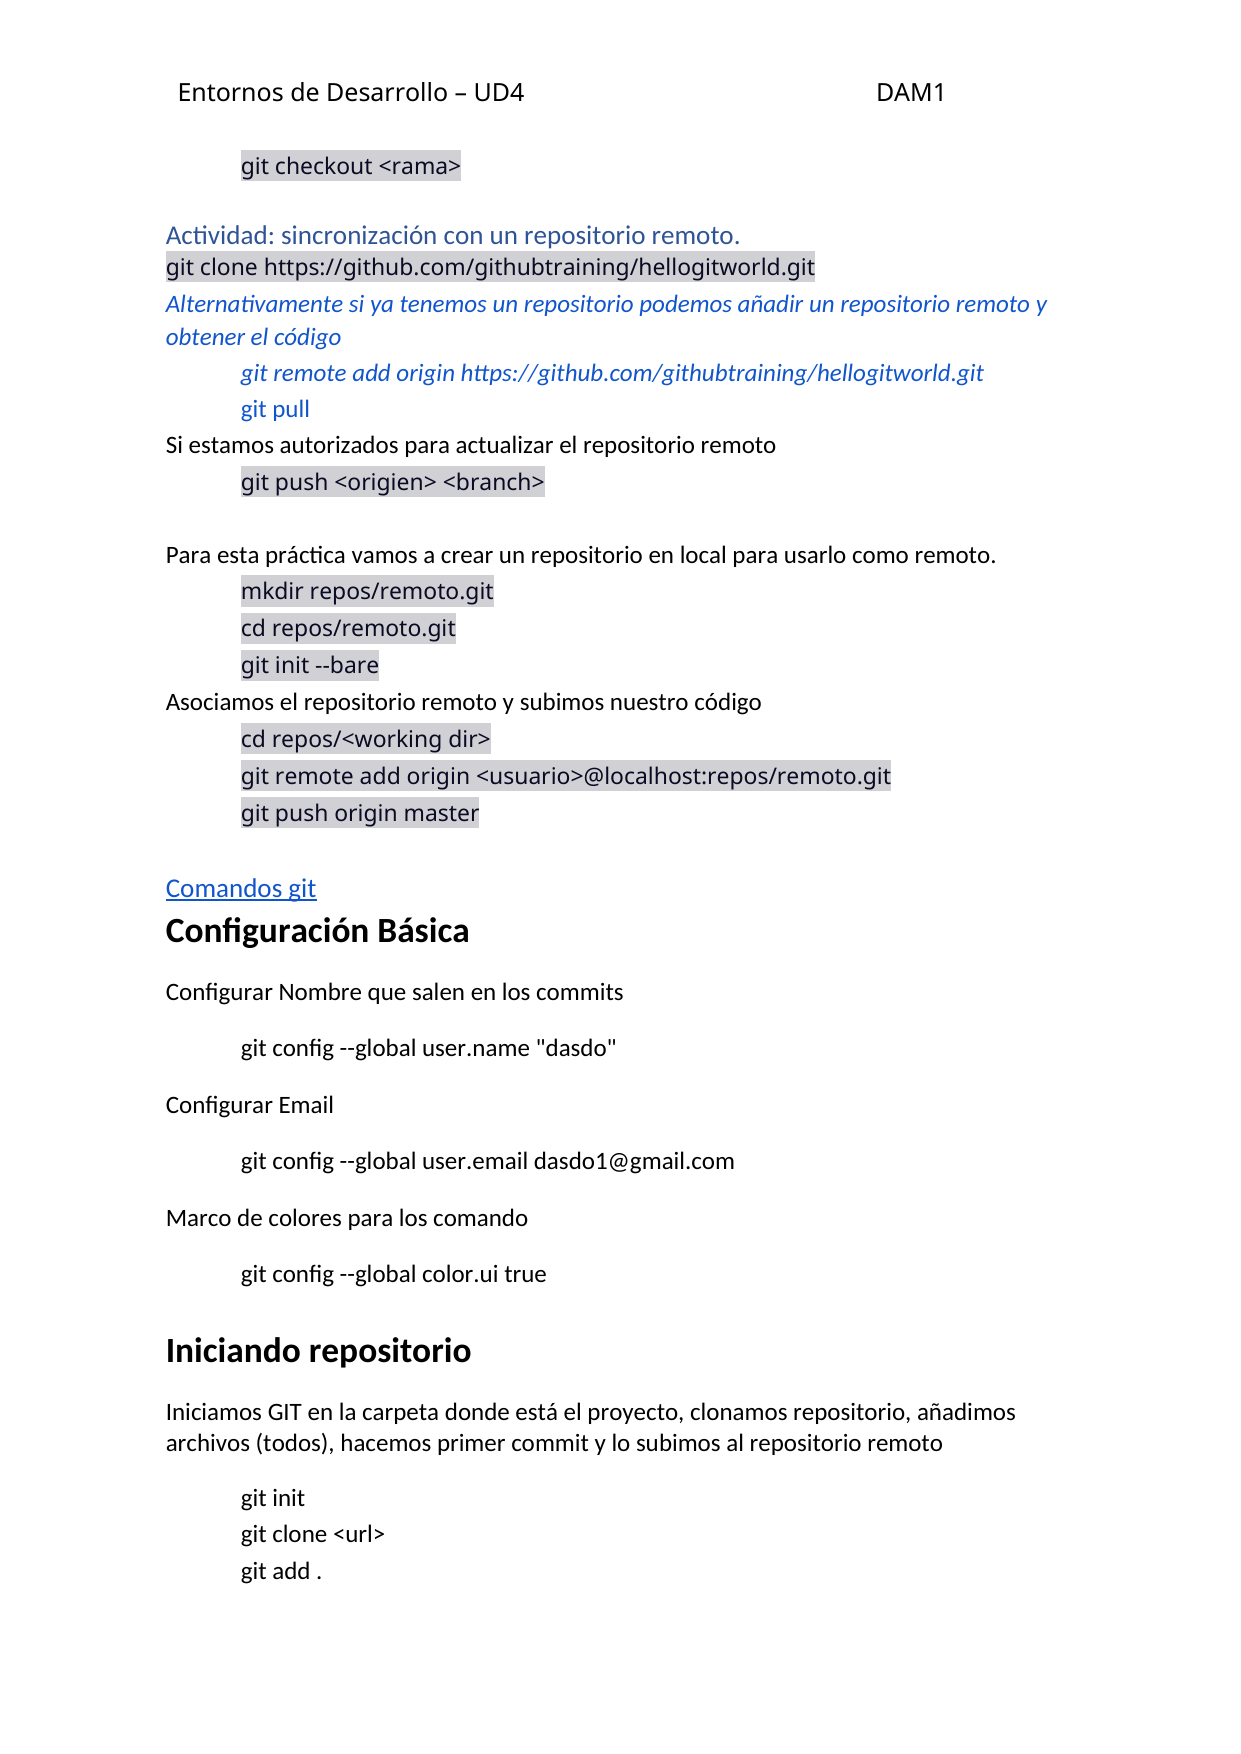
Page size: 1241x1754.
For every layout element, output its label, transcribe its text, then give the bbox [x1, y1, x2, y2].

text Si estamos autorizados para actualizar el repositorio remoto [166, 429, 1063, 460]
text Asociamos el repositorio remoto y subimos nuestro código [166, 687, 1063, 717]
text cd repos/<working dir> [166, 723, 1063, 754]
text git init --bare [166, 649, 1063, 681]
text mkdir repos/remoto.git [166, 575, 1063, 607]
text git config --global color.ui true [215, 1258, 1063, 1288]
subtitle Comandos git [166, 871, 1063, 904]
subtitle Iniciando repositorio [166, 1328, 1063, 1371]
subtitle Actividad: sincronización con un repositorio remoto. [166, 218, 1063, 251]
subtitle git checkout <rama> [166, 150, 1063, 181]
text git pull [166, 393, 1063, 424]
text git clone https://github.com/githubtraining/hellogitworld.git [166, 251, 1063, 282]
text git add . [215, 1555, 1063, 1585]
text git config --global user.email dasdo1@gmail.com [215, 1145, 1063, 1175]
subtitle Configuración Básica [166, 908, 1063, 951]
text Iniciamos GIT en la carpeta donde está el proyecto, clonamos repositorio, añadimos archivos (todos), hacemos primer commit y lo subimos al repositorio remoto [166, 1396, 1063, 1457]
text Para esta práctica vamos a crear un repositorio en local para usarlo como remoto. [166, 539, 1063, 569]
text Configurar Nombre que salen en los commits [166, 976, 1063, 1007]
text git remote add origin https://github.com/githubtraining/hellogitworld.git [166, 357, 1063, 387]
text git push <origien> <branch> [166, 466, 1063, 497]
text git init [215, 1482, 1063, 1513]
text git config --global user.name "dasdo" [215, 1032, 1063, 1062]
text git clone <url> [215, 1519, 1063, 1549]
text Configurar Email [166, 1089, 1063, 1120]
text git push origin master [166, 797, 1063, 828]
text git remote add origin <usuario>@localhost:repos/remoto.git [166, 760, 1063, 791]
text Alternativamente si ya tenemos un repositorio podemos añadir un repositorio remoto y obtener el código [166, 288, 1063, 351]
text cd repos/remoto.git [166, 612, 1063, 644]
text Marco de colores para los comando [166, 1202, 1063, 1233]
